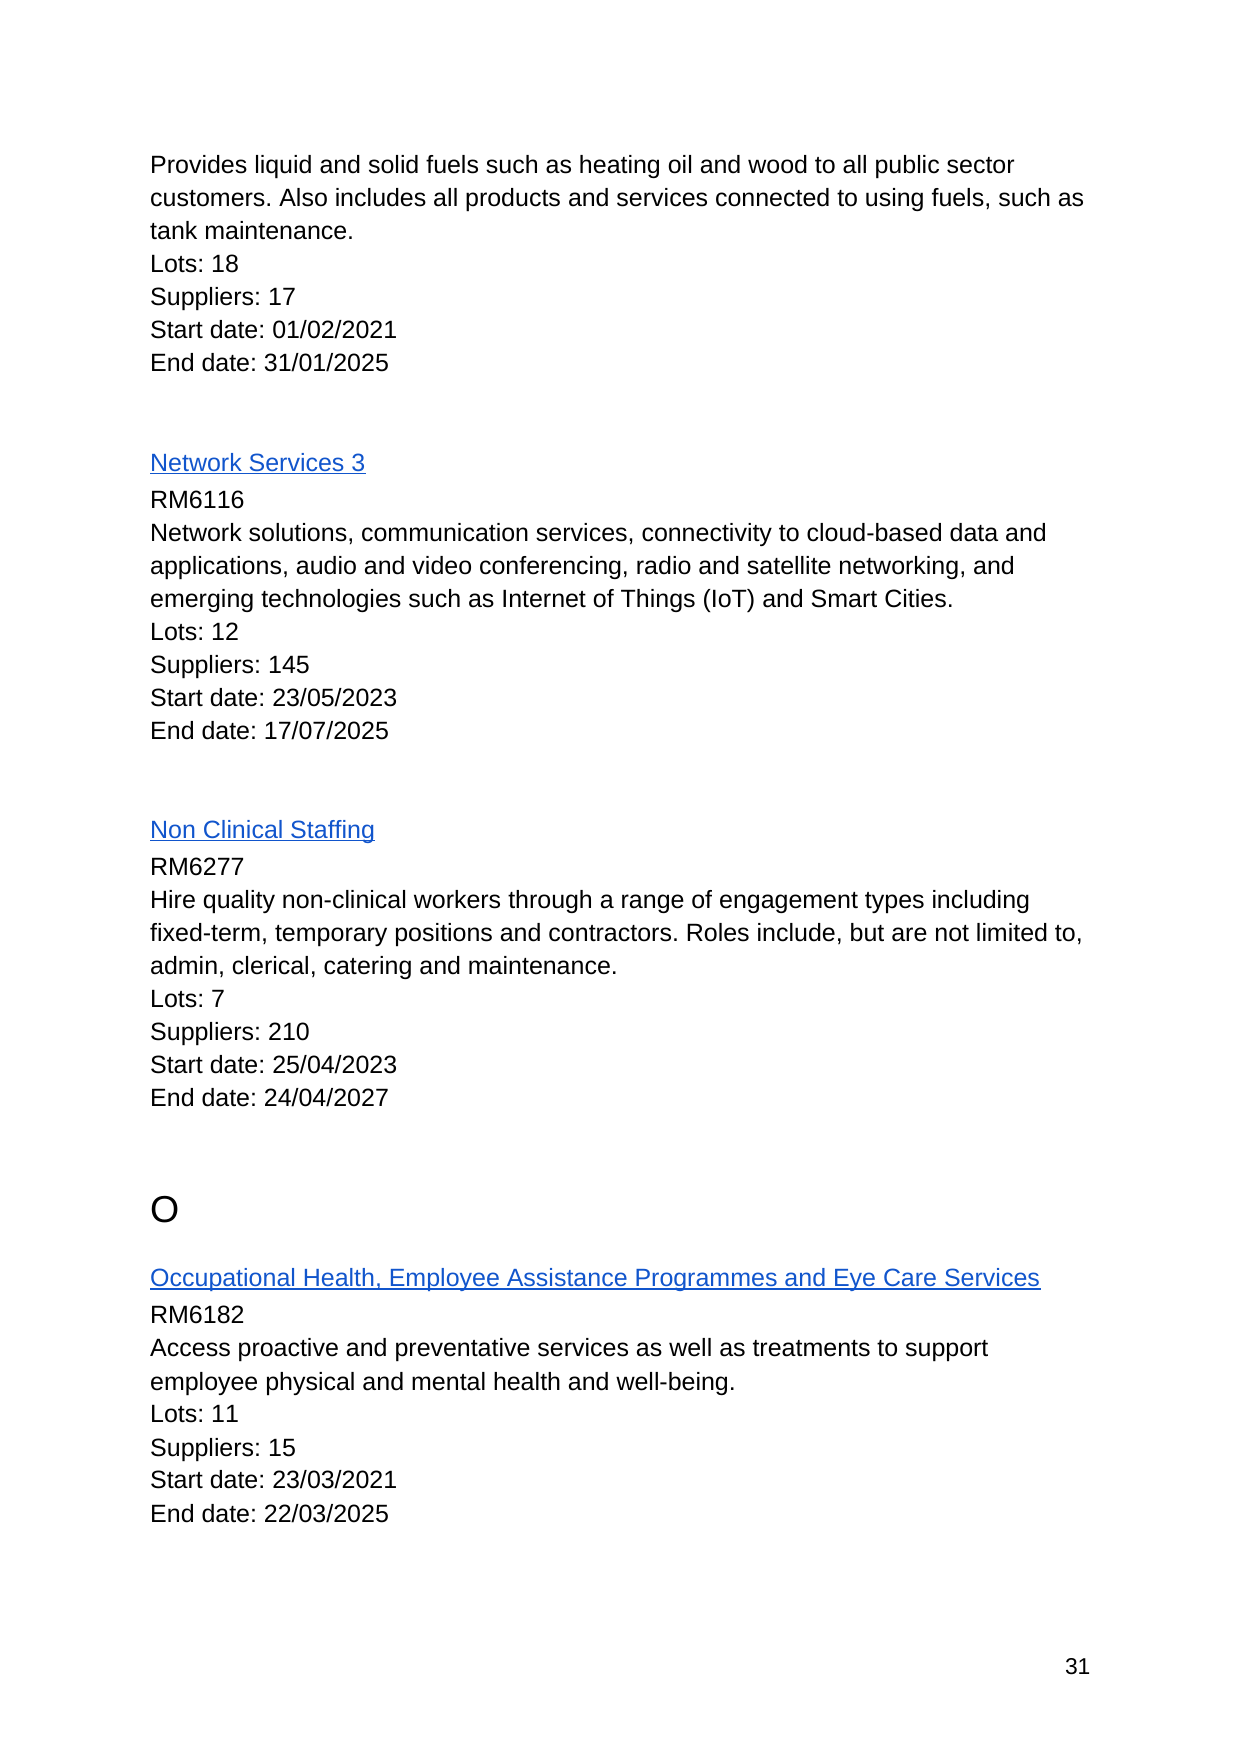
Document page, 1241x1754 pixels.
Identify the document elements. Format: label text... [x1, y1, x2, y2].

text Lots: 7 [150, 984, 1090, 1013]
subtitle Occupational Health, Employee Assistance Programmes and Eye Care Services [150, 1263, 1090, 1292]
text Hire quality non-clinical workers through a range of engagement types including fixed-term, temporary positions and contractors. Roles include, but are not limited to, admin, clerical, catering and maintenance. [150, 885, 1090, 980]
subtitle Non Clinical Staffing [150, 815, 1090, 844]
text End date: 24/04/2027 [150, 1083, 1090, 1112]
text Lots: 12 [150, 617, 1090, 645]
text Suppliers: 15 [150, 1432, 1090, 1461]
text Access proactive and preventative services as well as treatments to support employee physical and mental health and well-being. [150, 1333, 1090, 1395]
text Start date: 23/03/2021 [150, 1466, 1090, 1494]
text Suppliers: 145 [150, 650, 1090, 678]
text Start date: 01/02/2021 [150, 315, 1090, 344]
text End date: 31/01/2025 [150, 348, 1090, 377]
text Lots: 18 [150, 249, 1090, 278]
text End date: 17/07/2025 [150, 716, 1090, 744]
text Provides liquid and solid fuels such as heating oil and wood to all public sector customers. Also includes all products and services connected to using fuels, such as tank maintenance. [150, 150, 1090, 245]
text Network solutions, communication services, connectivity to cloud-based data and applications, audio and video conferencing, radio and satellite networking, and emerging technologies such as Internet of Things (IoT) and Smart Cities. [150, 518, 1090, 612]
text Lots: 11 [150, 1399, 1090, 1428]
text Start date: 25/04/2023 [150, 1050, 1090, 1079]
text Suppliers: 17 [150, 282, 1090, 311]
subtitle O [150, 1187, 1090, 1230]
text End date: 22/03/2025 [150, 1498, 1090, 1527]
text RM6277 [150, 852, 1090, 881]
text Suppliers: 210 [150, 1017, 1090, 1046]
text RM6182 [150, 1300, 1090, 1329]
subtitle Network Services 3 [150, 447, 1090, 476]
text Start date: 23/05/2023 [150, 683, 1090, 711]
text RM6116 [150, 484, 1090, 513]
